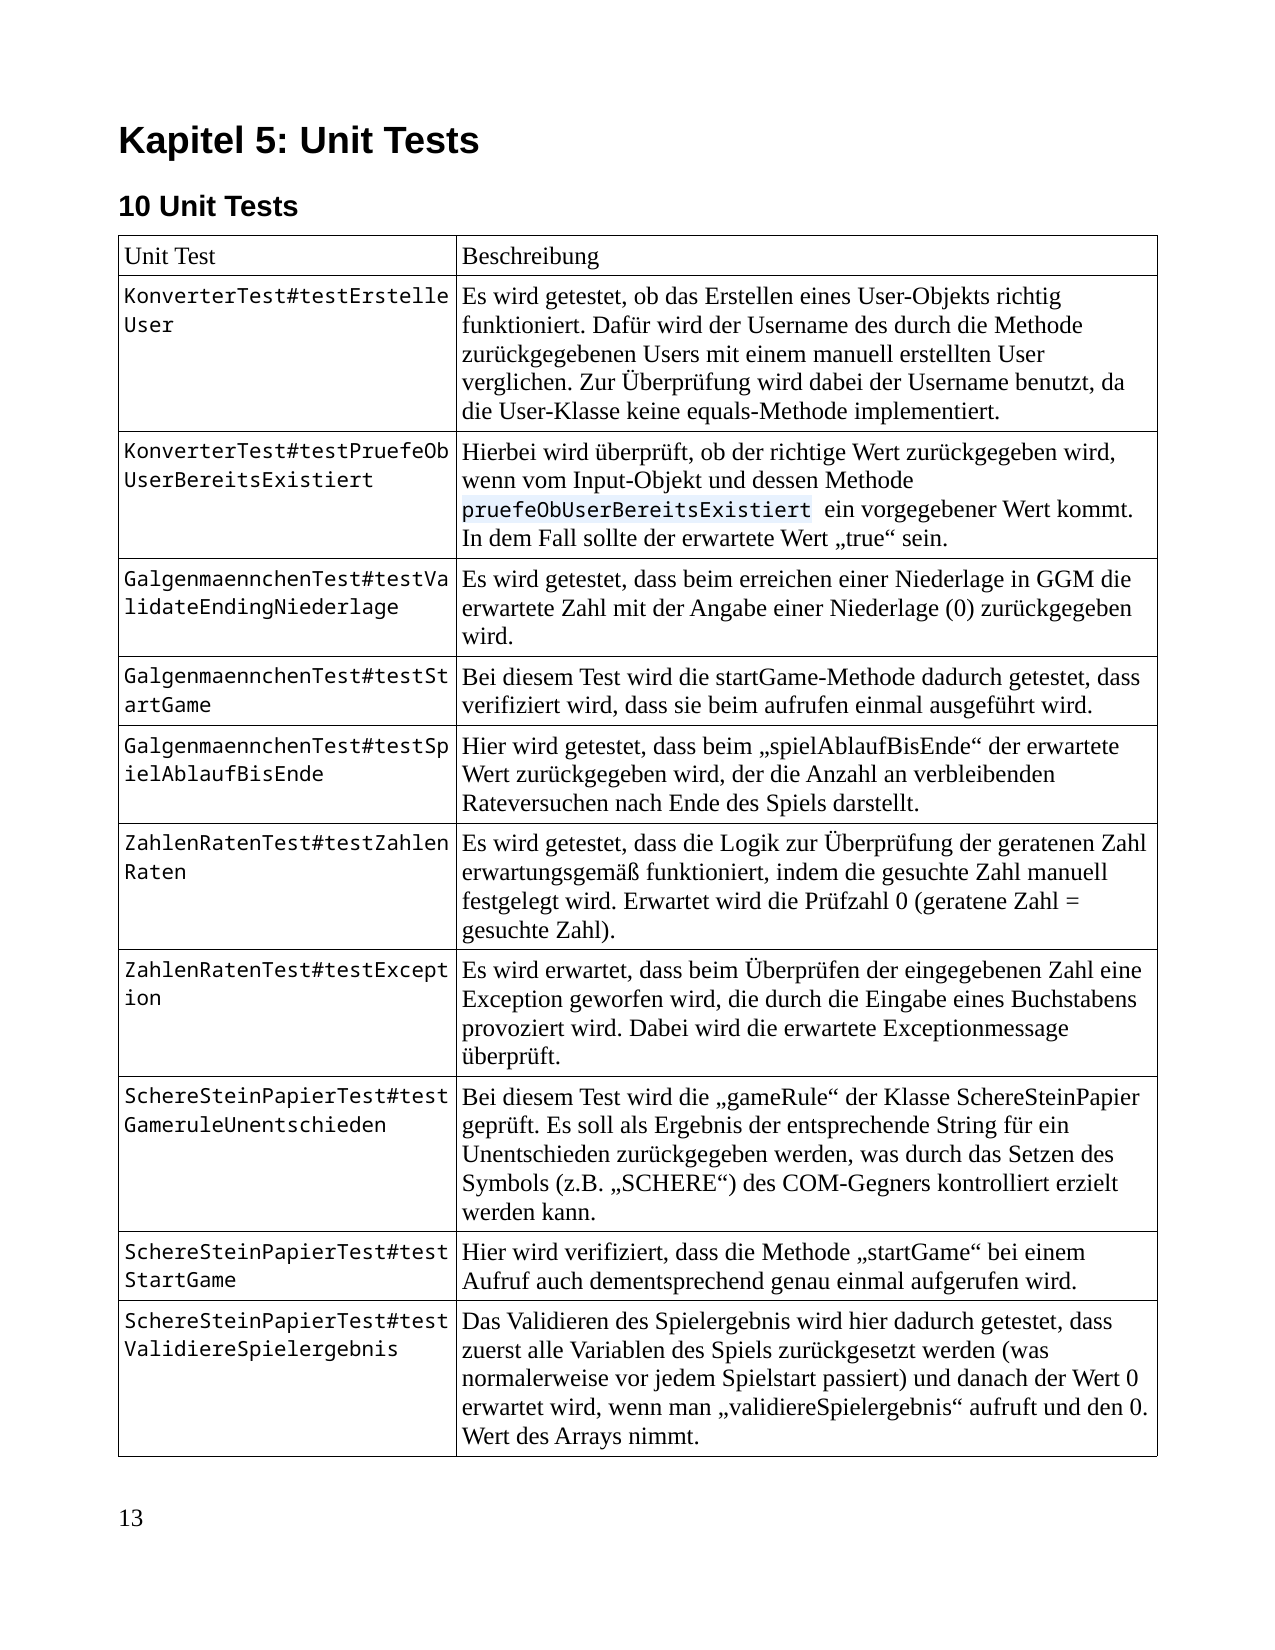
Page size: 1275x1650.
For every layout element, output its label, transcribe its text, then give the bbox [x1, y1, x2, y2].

table_cell Hier wird getestet, dass beim „spielAblaufBisEnde“ der erwartete Wert zurückgegeben wird, der die Anzahl an verbleibenden Rateversuchen nach Ende des Spiels darstellt. [457, 726, 1157, 823]
table_cell GalgenmaennchenTest#testStartGame [119, 657, 456, 725]
table_cell Hier wird verifiziert, dass die Methode „startGame“ bei einem Aufruf auch dementsprechend genau einmal aufgerufen wird. [457, 1232, 1157, 1300]
table_cell Es wird getestet, ob das Erstellen eines User-Objekts richtig funktioniert. Dafür wird der Username des durch die Methode zurückgegebenen Users mit einem manuell erstellten User verglichen. Zur Überprüfung wird dabei der Username benutzt, da die User-Klasse keine equals-Methode implementiert. [457, 276, 1157, 431]
table_cell Bei diesem Test wird die „gameRule“ der Klasse SchereSteinPapier geprüft. Es soll als Ergebnis der entsprechende String für ein Unentschieden zurückgegeben werden, was durch das Setzen des Symbols (z.B. „SCHERE“) des COM-Gegners kontrolliert erzielt werden kann. [457, 1077, 1157, 1231]
table_cell ZahlenRatenTest#testException [119, 950, 456, 1076]
table_cell Es wird erwartet, dass beim Überprüfen der eingegebenen Zahl eine Exception geworfen wird, die durch die Eingabe eines Buchstabens provoziert wird. Dabei wird die erwartete Exceptionmessage überprüft. [457, 950, 1157, 1076]
table_cell Das Validieren des Spielergebnis wird hier dadurch getestet, dass zuerst alle Variablen des Spiels zurückgesetzt werden (was normalerweise vor jedem Spielstart passiert) und danach der Wert 0 erwartet wird, wenn man „validiereSpielergebnis“ aufruft und den 0. Wert des Arrays nimmt. [457, 1301, 1157, 1456]
table_cell Hierbei wird überprüft, ob der richtige Wert zurückgegeben wird, wenn vom Input-Objekt und dessen Methode pruefeObUserBereitsExistiert ein vorgegebener Wert kommt. In dem Fall sollte der erwartete Wert „true“ sein. [457, 432, 1157, 558]
table_cell SchereSteinPapierTest#testStartGame [119, 1232, 456, 1300]
table_cell ZahlenRatenTest#testZahlenRaten [119, 824, 456, 949]
table_header Unit Test [119, 236, 456, 275]
table_cell GalgenmaennchenTest#testSpielAblaufBisEnde [119, 726, 456, 823]
table_cell Es wird getestet, dass beim erreichen einer Niederlage in GGM die erwartete Zahl mit der Angabe einer Niederlage (0) zurückgegeben wird. [457, 559, 1157, 656]
table_cell SchereSteinPapierTest#testGameruleUnentschieden [119, 1077, 456, 1231]
table_header Beschreibung [457, 236, 1157, 275]
table_cell Bei diesem Test wird die startGame-Methode dadurch getestet, dass verifiziert wird, dass sie beim aufrufen einmal ausgeführt wird. [457, 657, 1157, 725]
table_cell GalgenmaennchenTest#testValidateEndingNiederlage [119, 559, 456, 656]
table_cell SchereSteinPapierTest#testValidiereSpielergebnis [119, 1301, 456, 1456]
subtitle Kapitel 5: Unit Tests [118, 118, 1157, 162]
subtitle 10 Unit Tests [118, 189, 1157, 223]
table_cell KonverterTest#testErstelleUser [119, 276, 456, 431]
table_cell KonverterTest#testPruefeObUserBereitsExistiert [119, 432, 456, 558]
table_cell Es wird getestet, dass die Logik zur Überprüfung der geratenen Zahl erwartungsgemäß funktioniert, indem die gesuchte Zahl manuell festgelegt wird. Erwartet wird die Prüfzahl 0 (geratene Zahl = gesuchte Zahl). [457, 824, 1157, 949]
